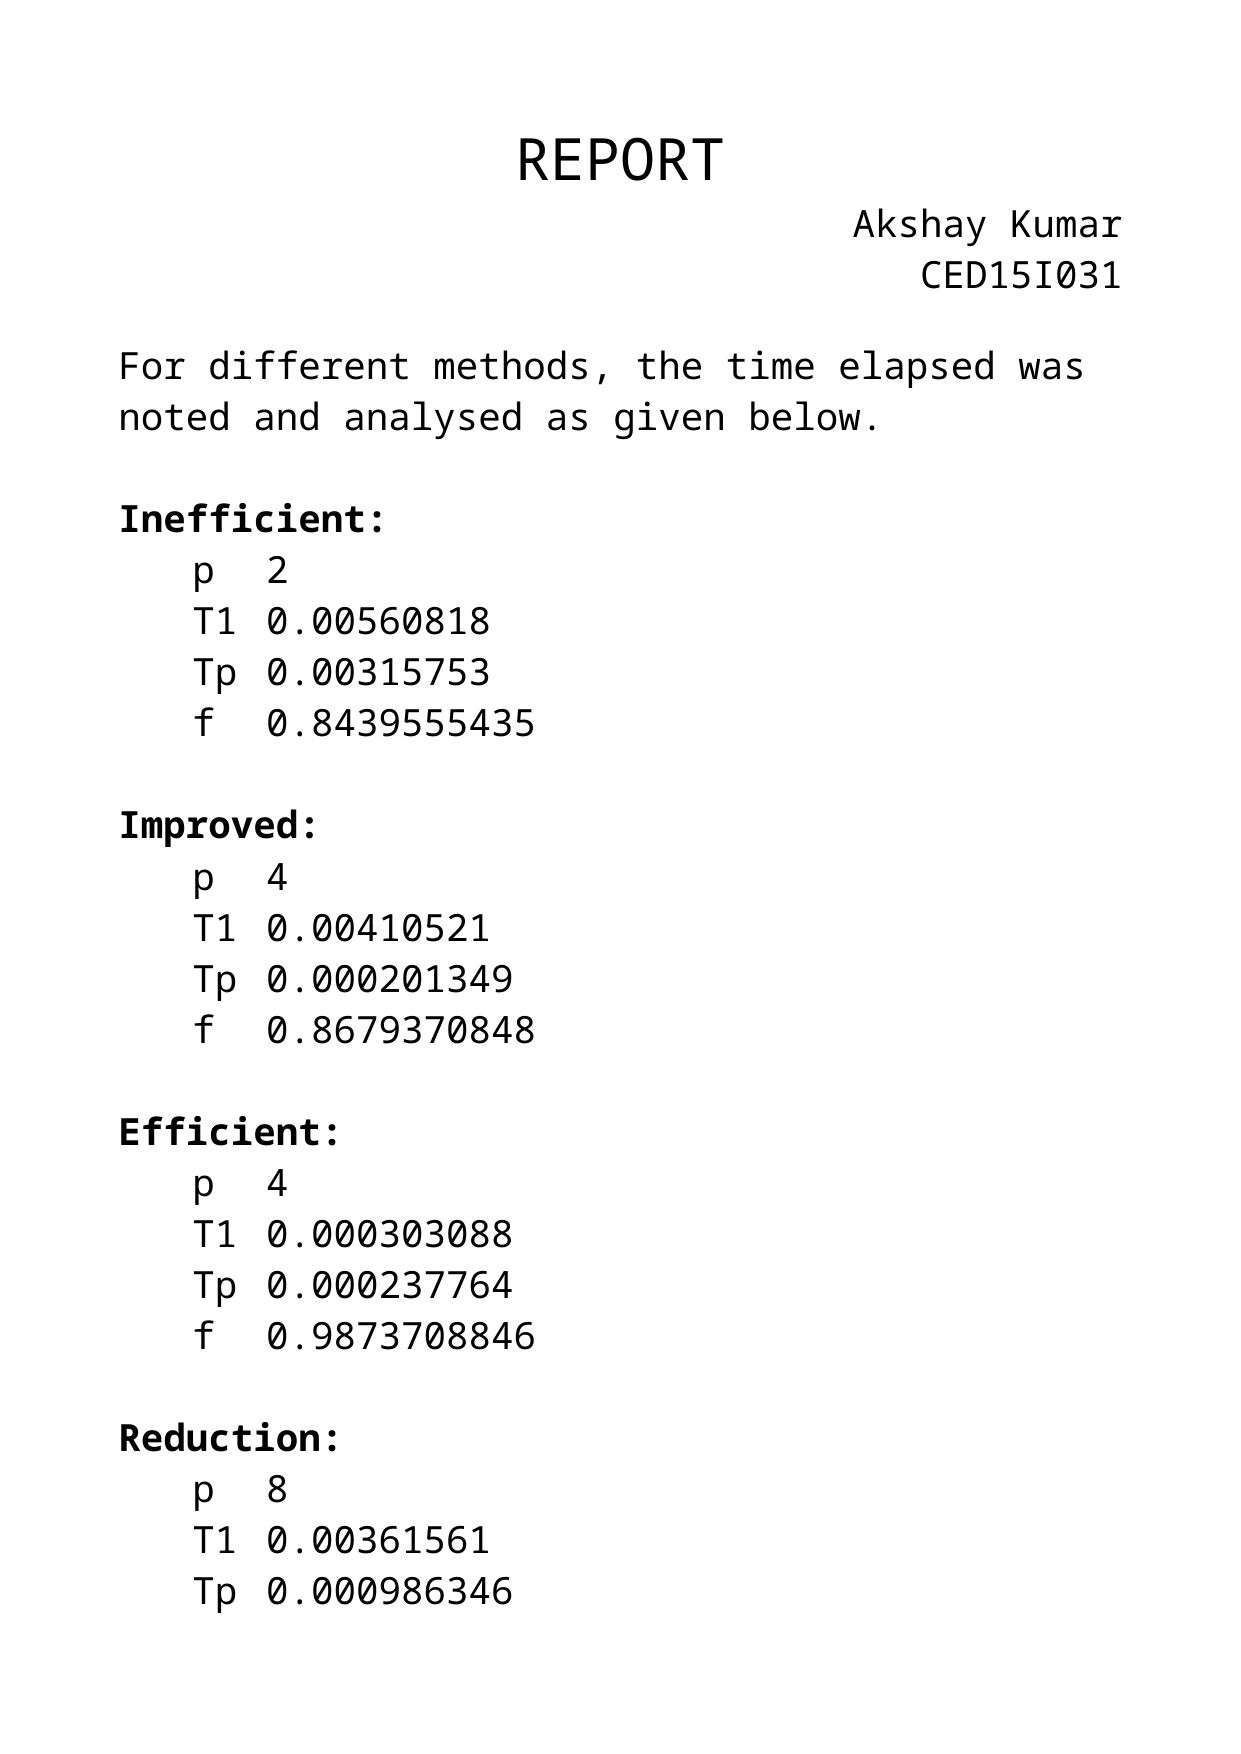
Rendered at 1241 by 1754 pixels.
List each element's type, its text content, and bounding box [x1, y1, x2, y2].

text Reduction: [118, 1411, 1122, 1462]
text T1 0.00560818 [118, 594, 1122, 646]
text Akshay Kumar [118, 198, 1122, 249]
text T1 0.00410521 [118, 901, 1122, 952]
text T1 0.000303088 [118, 1207, 1122, 1258]
text Improved: [118, 799, 1122, 850]
text T1 0.00361561 [118, 1513, 1122, 1564]
text Tp 0.000986346 [118, 1564, 1122, 1615]
text f 0.8679370848 [118, 1003, 1122, 1054]
text Inefficient: [118, 492, 1122, 543]
text f 0.9873708846 [118, 1309, 1122, 1360]
text REPORT [118, 118, 1122, 198]
text p 8 [118, 1462, 1122, 1513]
text Efficient: [118, 1105, 1122, 1156]
text Tp 0.000201349 [118, 952, 1122, 1003]
text Tp 0.00315753 [118, 646, 1122, 697]
text Tp 0.000237764 [118, 1258, 1122, 1309]
text f 0.8439555435 [118, 697, 1122, 748]
text p 2 [118, 543, 1122, 594]
text CED15I031 [118, 249, 1122, 300]
text p 4 [118, 1156, 1122, 1207]
text p 4 [118, 850, 1122, 901]
text For different methods, the time elapsed was noted and analysed as given below. [118, 339, 1122, 441]
